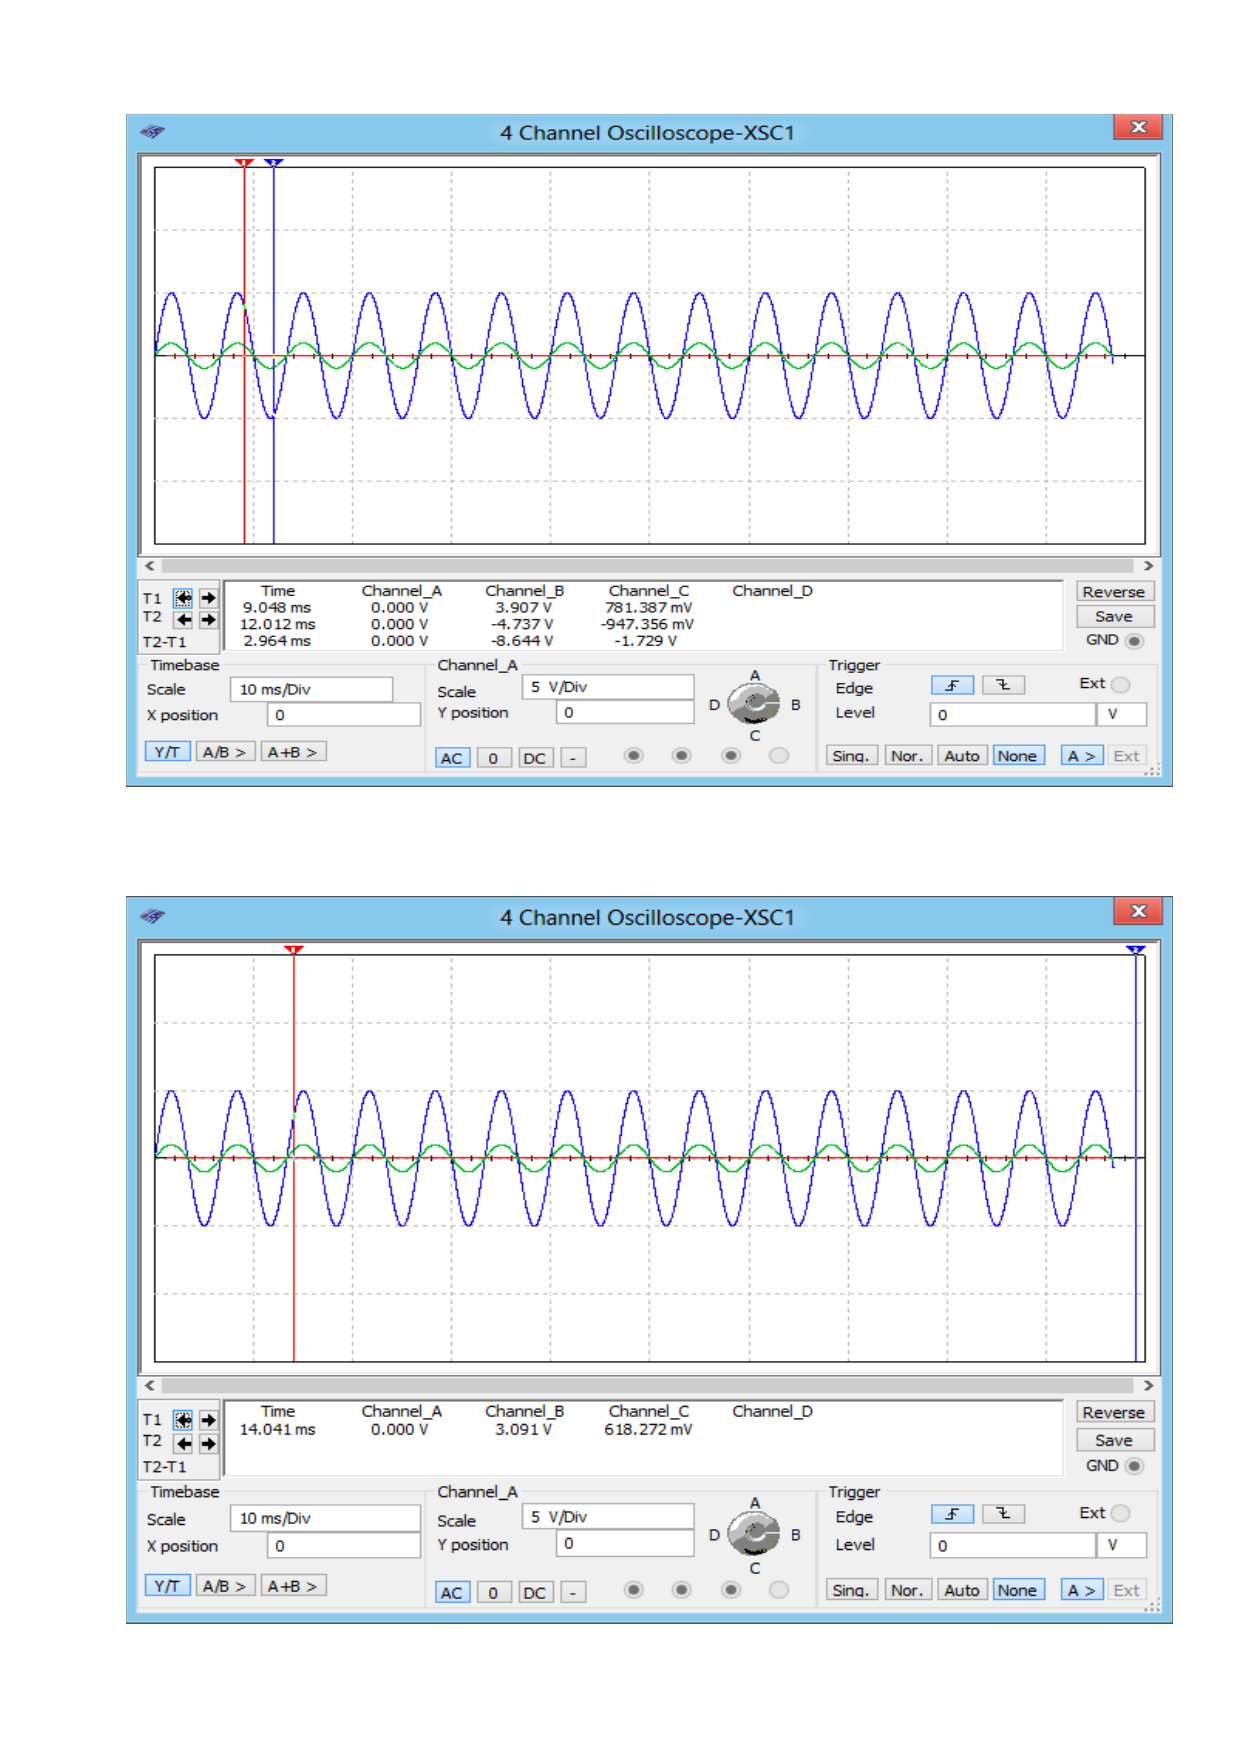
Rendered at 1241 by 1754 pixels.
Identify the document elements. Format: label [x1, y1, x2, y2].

picture [126, 896, 1173, 1624]
picture [126, 114, 1173, 787]
